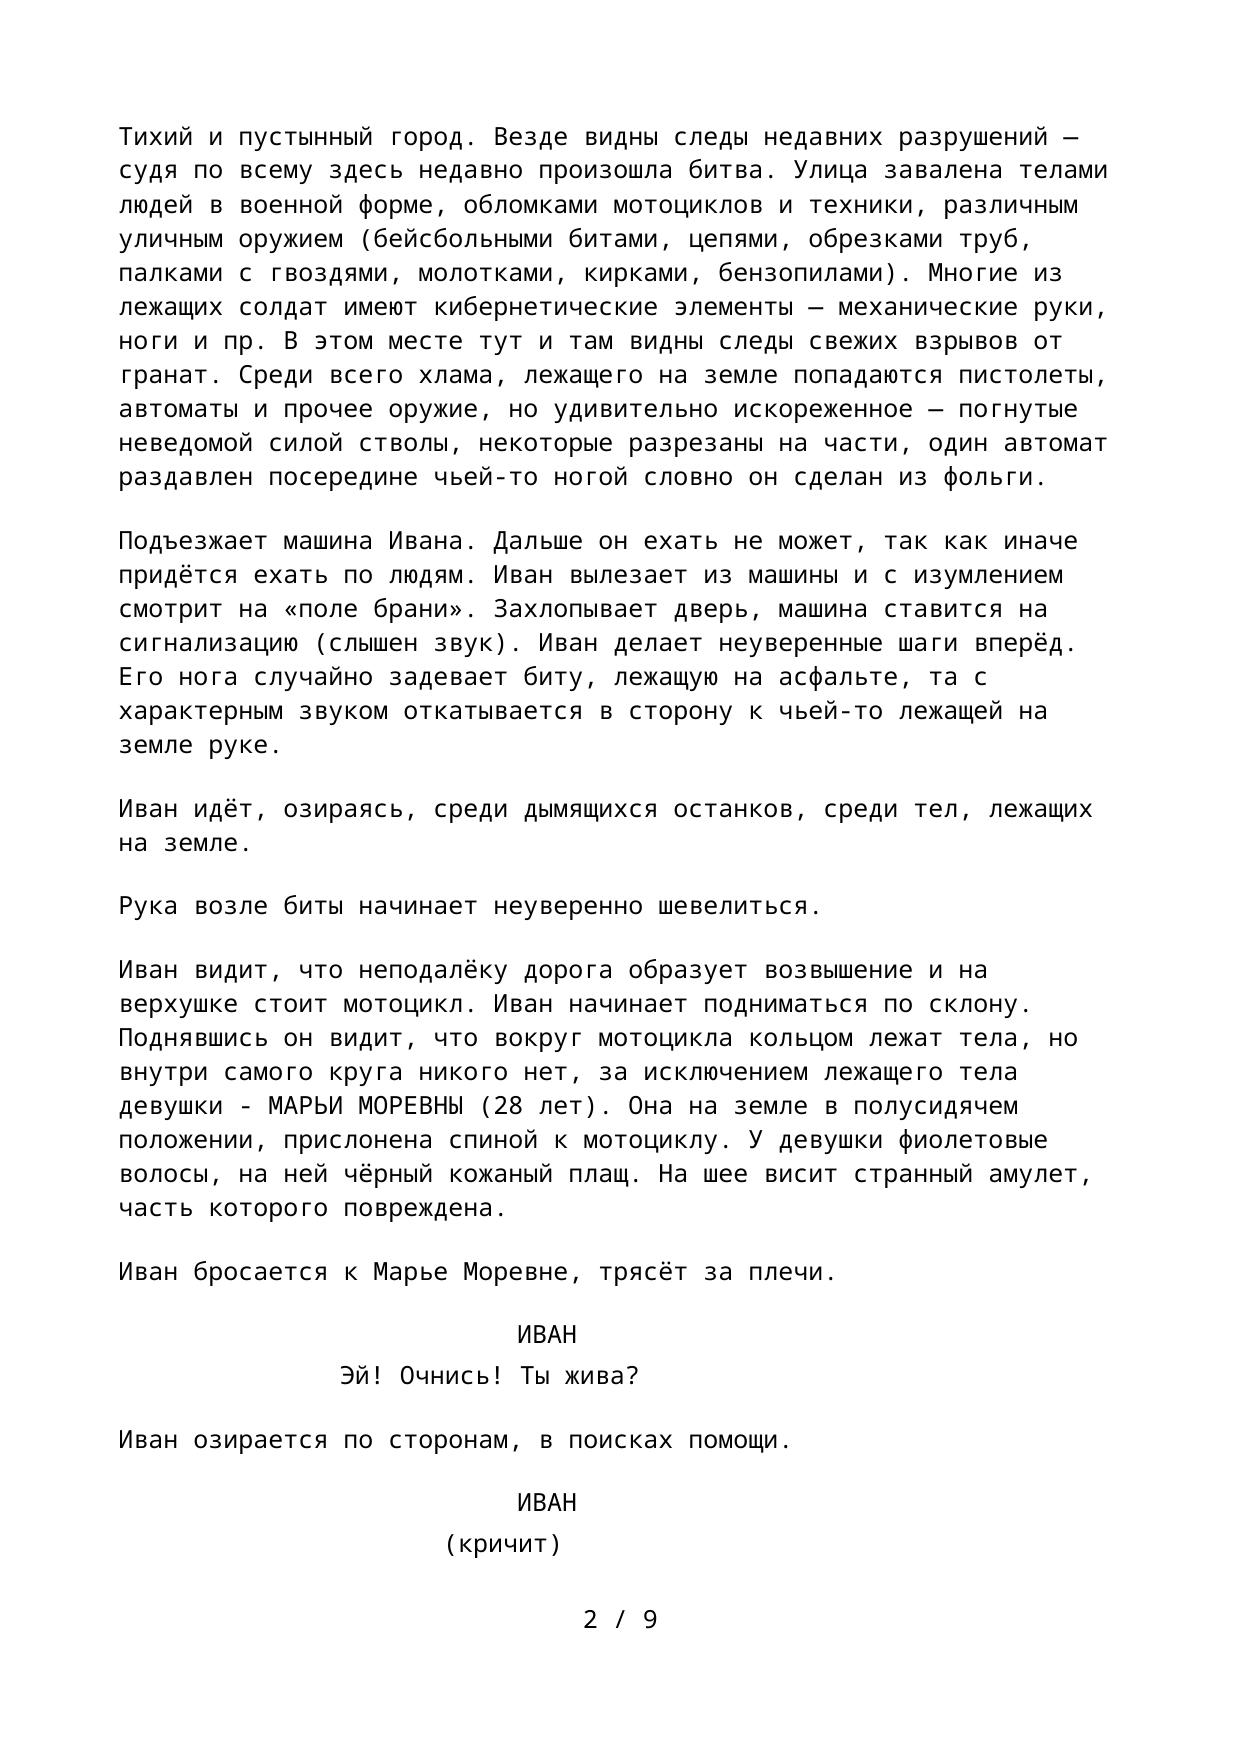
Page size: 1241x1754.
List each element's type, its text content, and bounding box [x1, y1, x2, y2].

text Тихий и пустынный город. Везде видны следы недавних разрушений — судя по всему здесь недавно произошла битва. Улица завалена телами людей в военной форме, обломками мотоциклов и техники, различным уличным оружием (бейсбольными битами, цепями, обрезками труб, палками с гвоздями, молотками, кирками, бензопилами). Многие из лежащих солдат имеют кибернетические элементы — механические руки, ноги и пр. В этом месте тут и там видны следы свежих взрывов от гранат. Среди всего хлама, лежащего на земле попадаются пистолеты, автоматы и прочее оружие, но удивительно искореженное — погнутые неведомой силой стволы, некоторые разрезаны на части, один автомат раздавлен посередине чьей-то ногой словно он сделан из фольги. [118, 118, 1122, 493]
text Рука возле биты начинает неуверенно шевелиться. [118, 888, 1122, 922]
text Иван видит, что неподалёку дорога образует возвышение и на верхушке стоит мотоцикл. Иван начинает подниматься по склону. Поднявшись он видит, что вокруг мотоцикла кольцом лежат тела, но внутри самого круга никого нет, за исключением лежащего тела девушки - МАРЬИ МОРЕВНЫ (28 лет). Она на земле в полусидячем положении, прислонена спиной к мотоциклу. У девушки фиолетовые волосы, на ней чёрный кожаный плащ. На шее висит странный амулет, часть которого повреждена. [118, 951, 1122, 1224]
text Подъезжает машина Ивана. Дальше он ехать не может, так как иначе придётся ехать по людям. Иван вылезает из машины и с изумлением смотрит на «поле брани». Захлопывает дверь, машина ставится на сигнализацию (слышен звук). Иван делает неуверенные шаги вперёд. Его нога случайно задевает биту, лежащую на асфальте, та с характерным звуком откатывается в сторону к чьей-то лежащей на земле руке. [118, 522, 1122, 761]
text Иван озирается по сторонам, в поисках помощи. [118, 1421, 1122, 1455]
text Иван идёт, озираясь, среди дымящихся останков, среди тел, лежащих на земле. [118, 790, 1122, 858]
text Иван бросается к Марье Моревне, трясёт за плечи. [118, 1253, 1122, 1287]
text Эй! Очнись! Ты жива? [339, 1358, 901, 1392]
text ИВАН [517, 1317, 1122, 1351]
text ИВАН [517, 1485, 1122, 1519]
text (кричит) [443, 1526, 901, 1560]
